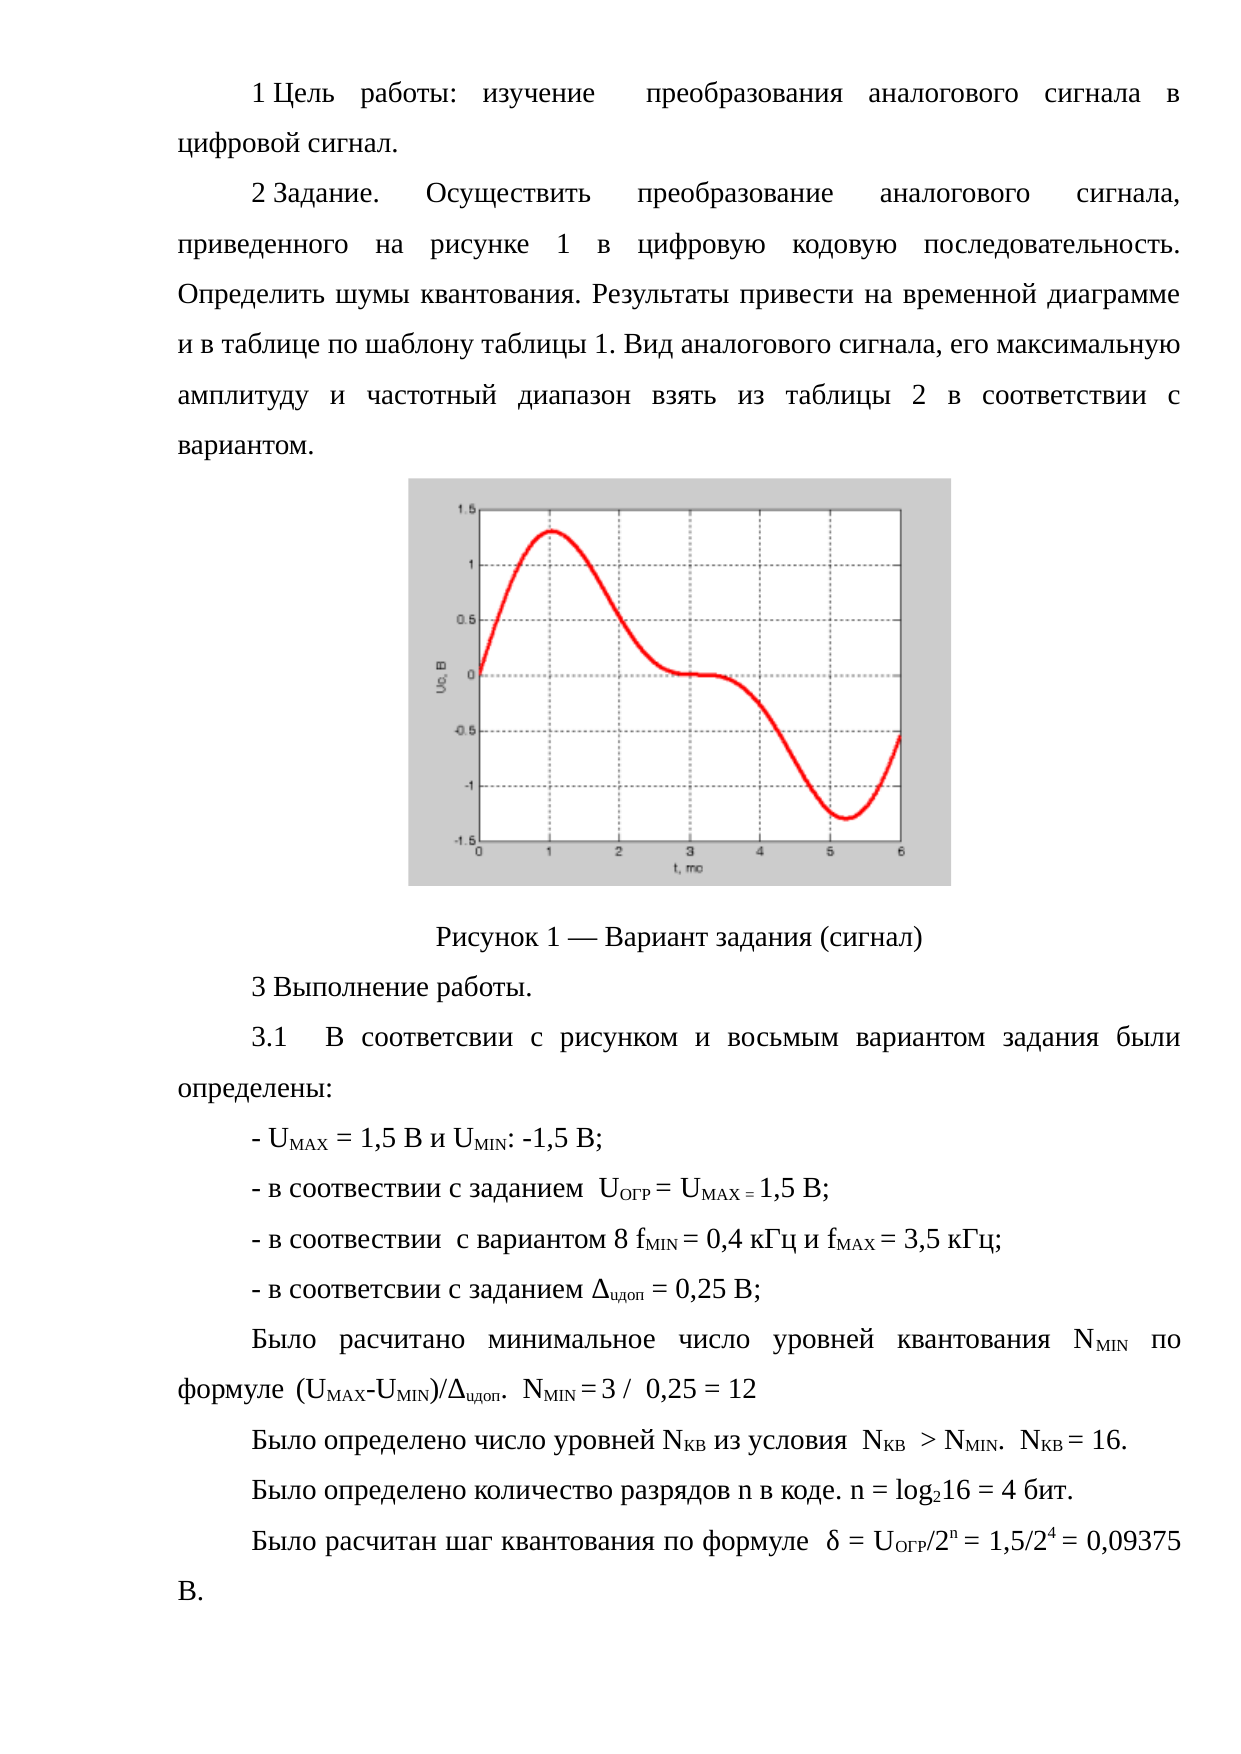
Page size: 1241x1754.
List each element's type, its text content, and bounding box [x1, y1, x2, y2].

picture [407, 477, 952, 886]
text - в соотвествии с заданием UОГР = UMAX = 1,5 В; [177, 1170, 1181, 1204]
text Было определено количество разрядов n в коде. n = log216 = 4 бит. [177, 1472, 1181, 1506]
list Задание. Осуществить преобразование аналогового сигнала, приведенного на рисунке 1 в цифровую кодовую последовательность. Определить шумы квантования. Результаты привести на временной диаграмме и в таблице по шаблону таблицы 1. Вид аналогового сигнала, его максимальную амплитуду и частотный диапазон взять из таблицы 2 в соответствии с вариантом. [177, 176, 1181, 461]
text - в соответсвии с заданием Δuдоп = 0,25 В; [177, 1271, 1181, 1304]
list Цель работы: изучение преобразования аналогового сигнала в цифровой сигнал. [177, 75, 1181, 159]
text Было определено число уровней NКВ из условия NКВ > NМIN. NКВ = 16. [177, 1422, 1181, 1456]
list Выполнение работы. [177, 969, 1181, 1003]
list В соответсвии с рисунком и восьмым вариантом задания были определены: [177, 1019, 1181, 1103]
text - UMAX = 1,5 В и UМIN: -1,5 В; [177, 1120, 1181, 1154]
text Было расчитано минимальное число уровней квантования NМIN по формуле (UМАХ-UМIN)/Δuдоп. NМIN = 3 / 0,25 = 12 [177, 1321, 1181, 1405]
text Было расчитан шаг квантования по формуле δ = UОГР/2n = 1,5/24 = 0,09375 В. [177, 1523, 1181, 1606]
text - в соотвествии c вариантом 8 fMIN = 0,4 кГц и fMAX = 3,5 кГц; [177, 1221, 1181, 1254]
text Рисунок 1 — Вариант задания (сигнал) [177, 477, 1181, 952]
